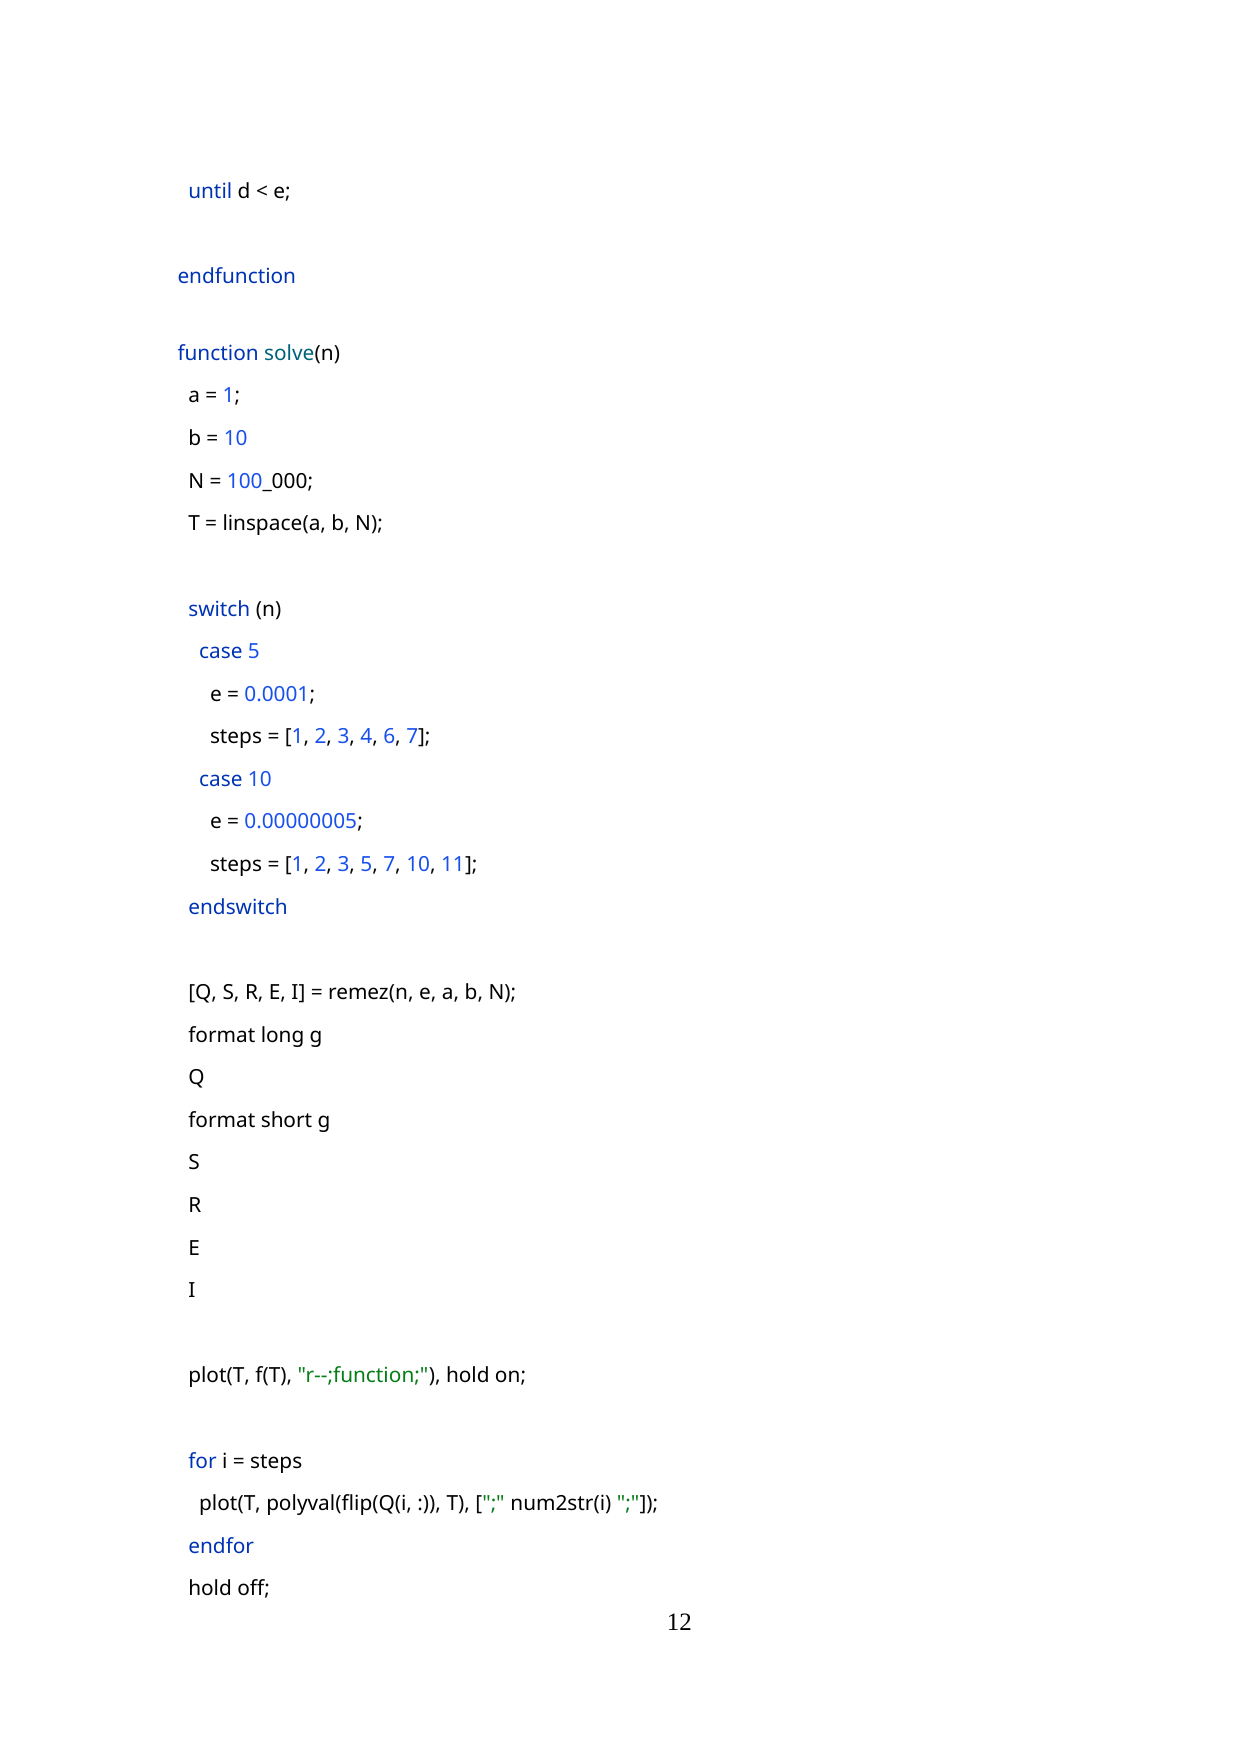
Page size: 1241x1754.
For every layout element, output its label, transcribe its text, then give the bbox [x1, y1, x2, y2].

text until d < e; endfunction [177, 176, 1181, 326]
text function solve(n) a = 1; b = 10 N = 100_000; T = linspace(a, b, N); switch (n) case 5 e = 0.0001; steps = [1, 2, 3, 4, 6, 7]; case 10 e = 0.00000005; steps = [1, 2, 3, 5, 7, 10, 11]; endswitch [Q, S, R, E, I] = remez(n, e, a, b, N); format long g Q format short g S R E I plot(T, f(T), "r--;function;"), hold on; for i = steps plot(T, polyval(flip(Q(i, :)), T), [";" num2str(i) ";"]); endfor hold off; [177, 338, 1181, 1602]
